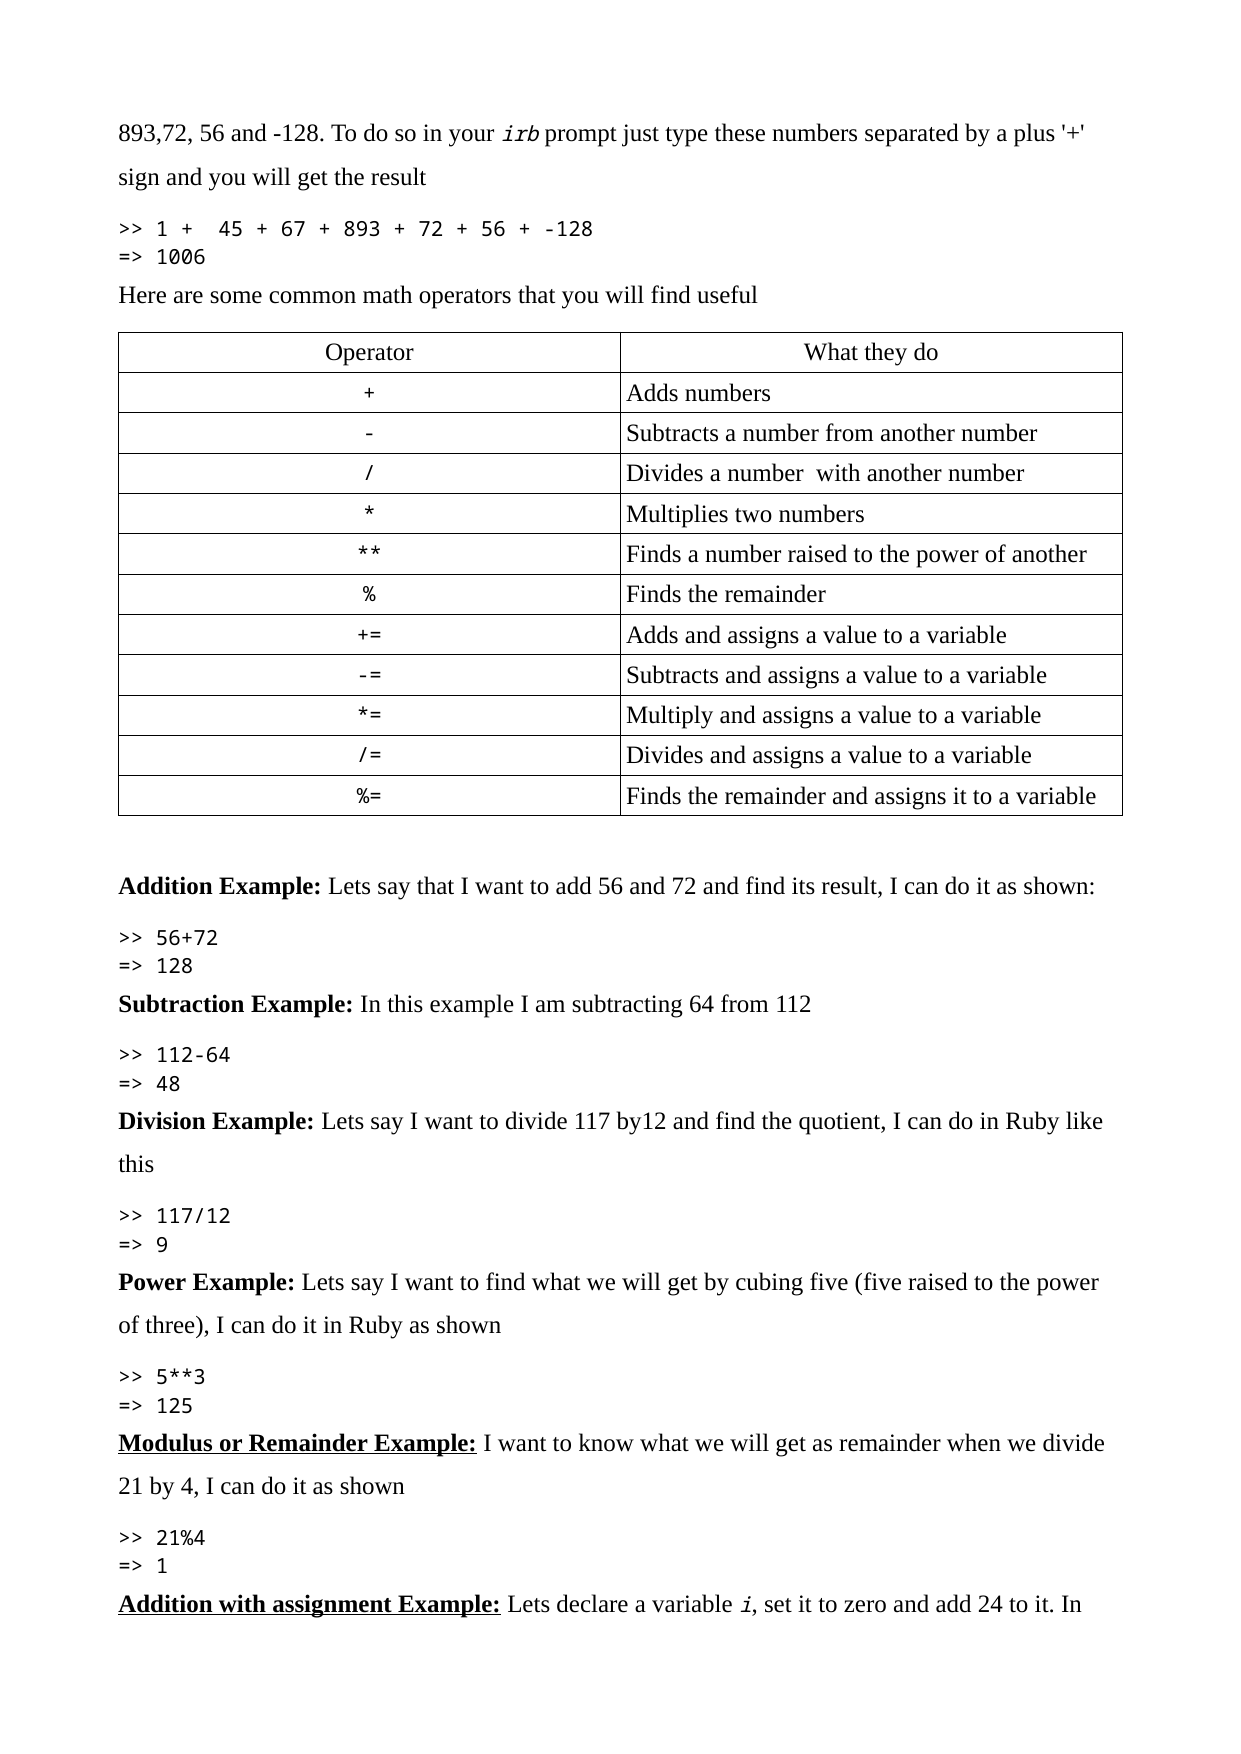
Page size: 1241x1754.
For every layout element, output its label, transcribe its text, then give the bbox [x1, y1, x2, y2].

text Here are some common math operators that you will find useful [118, 280, 1122, 308]
text => 128 [118, 951, 1122, 980]
table_cell Divides a number with another number [621, 454, 1122, 493]
table_header What they do [621, 333, 1122, 372]
text => 1 [118, 1552, 1122, 1580]
text => 48 [118, 1069, 1122, 1097]
table_cell Subtracts a number from another number [621, 413, 1122, 453]
table_cell Finds the remainder [621, 575, 1122, 614]
table_cell Finds a number raised to the power of another [621, 534, 1122, 573]
table_cell * [119, 494, 620, 533]
table_header Operator [119, 333, 620, 372]
table_cell %= [119, 776, 620, 815]
table_cell + [119, 373, 620, 412]
table_cell -= [119, 655, 620, 694]
text >> 1 + 45 + 67 + 893 + 72 + 56 + -128 [118, 214, 1122, 242]
table_cell Divides and assigns a value to a variable [621, 736, 1122, 775]
table_cell % [119, 575, 620, 614]
table_cell / [119, 454, 620, 493]
text Modulus or Remainder Example: I want to know what we will get as remainder when we divide 21 by 4, I can do it as shown [118, 1428, 1122, 1500]
table_cell Adds and assigns a value to a variable [621, 615, 1122, 654]
table_cell Multiplies two numbers [621, 494, 1122, 533]
table_cell *= [119, 696, 620, 735]
text Subtraction Example: In this example I am subtracting 64 from 112 [118, 989, 1122, 1017]
table_cell - [119, 413, 620, 453]
table_cell Multiply and assigns a value to a variable [621, 696, 1122, 735]
table_cell /= [119, 736, 620, 775]
text Power Example: Lets say I want to find what we will get by cubing five (five raised to the power of three), I can do it in Ruby as shown [118, 1267, 1122, 1339]
text >> 56+72 [118, 923, 1122, 951]
text => 1006 [118, 242, 1122, 271]
text >> 5**3 [118, 1362, 1122, 1391]
text => 125 [118, 1391, 1122, 1419]
table_cell += [119, 615, 620, 654]
table_cell Finds the remainder and assigns it to a variable [621, 776, 1122, 815]
text Addition Example: Lets say that I want to add 56 and 72 and find its result, I can do it as shown: [118, 871, 1122, 900]
table_cell ** [119, 534, 620, 573]
table_cell Adds numbers [621, 373, 1122, 412]
text => 9 [118, 1230, 1122, 1258]
text >> 117/12 [118, 1201, 1122, 1230]
text Addition with assignment Example: Lets declare a variable i, set it to zero and add 24 to it. In [118, 1589, 1122, 1618]
text 893,72, 56 and -128. To do so in your irb prompt just type these numbers separated by a plus '+' sign and you will get the result [118, 118, 1122, 191]
text >> 112-64 [118, 1041, 1122, 1069]
text >> 21%4 [118, 1523, 1122, 1552]
table_cell Subtracts and assigns a value to a variable [621, 655, 1122, 694]
text Division Example: Lets say I want to divide 117 by12 and find the quotient, I can do in Ruby like this [118, 1106, 1122, 1178]
